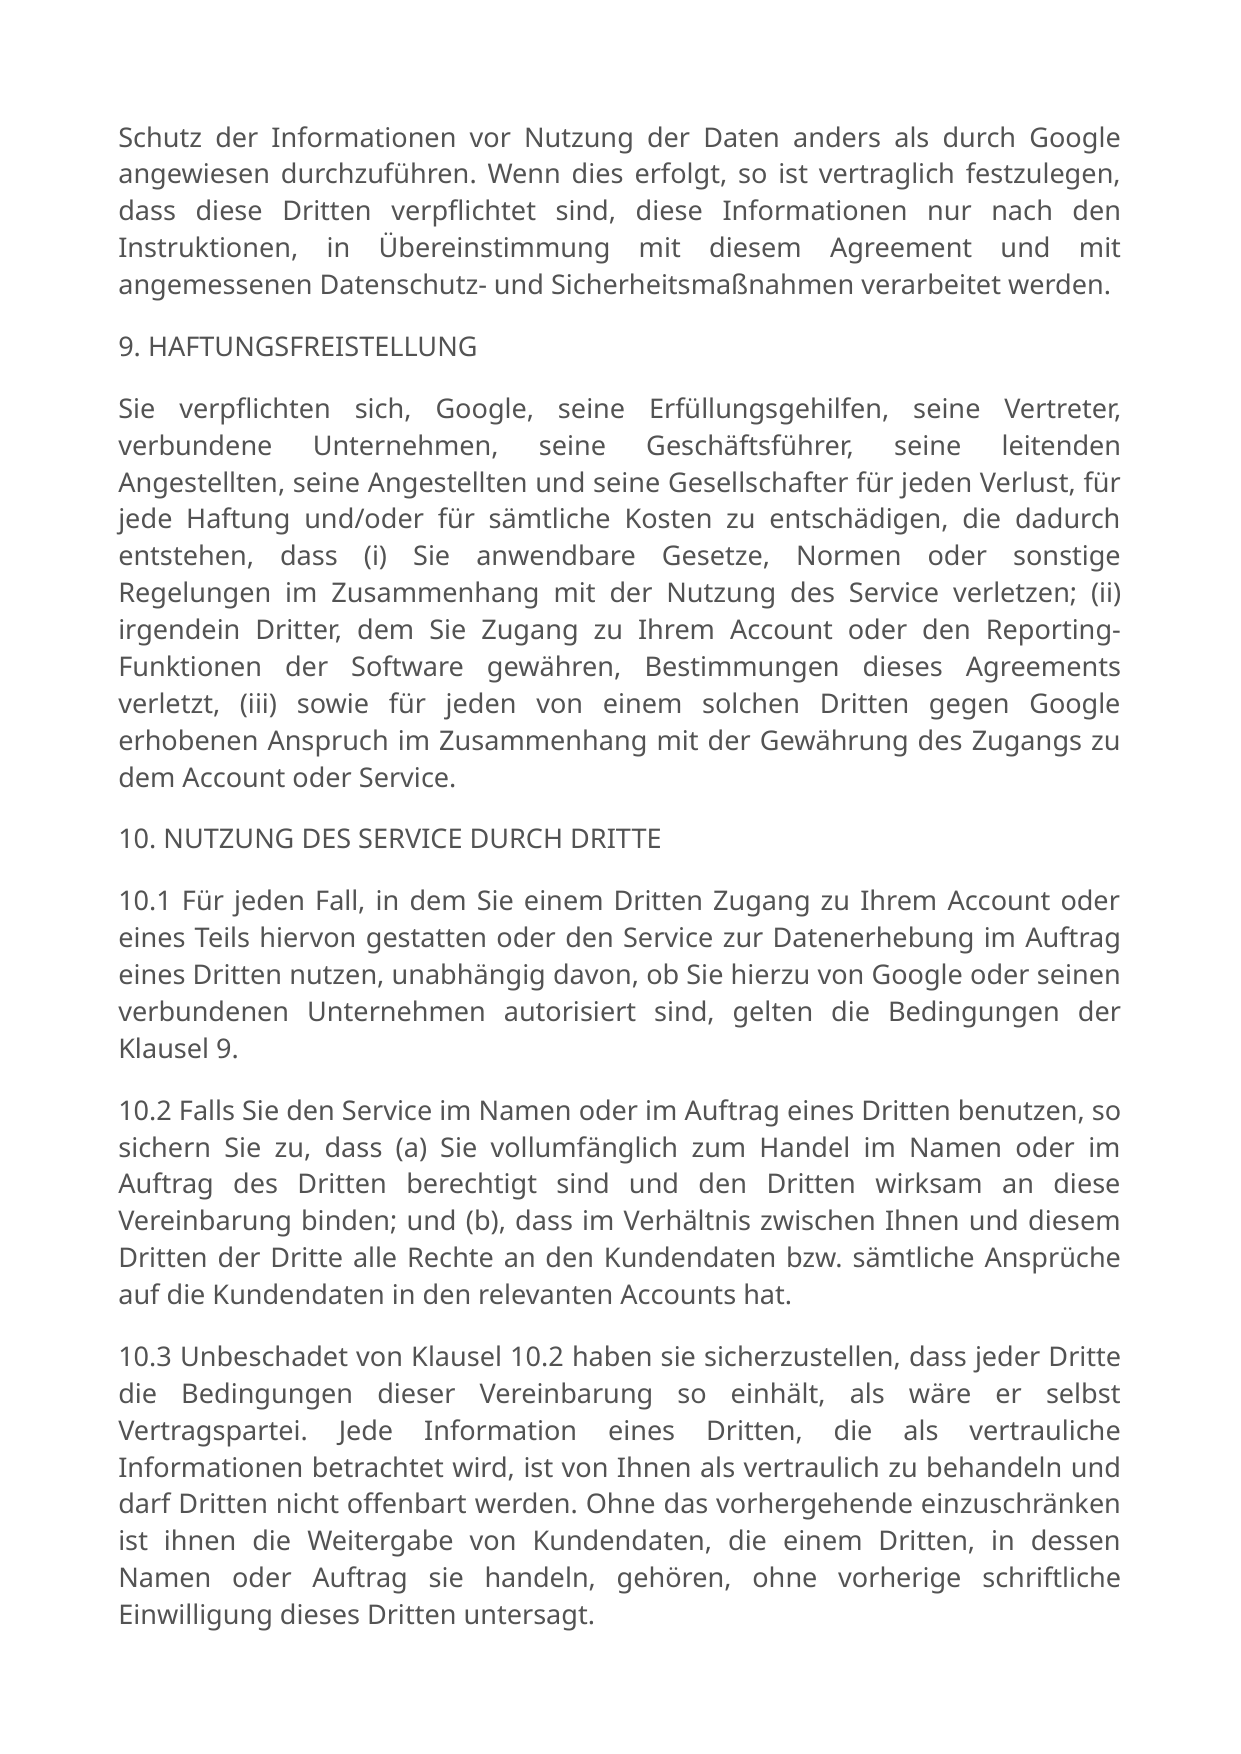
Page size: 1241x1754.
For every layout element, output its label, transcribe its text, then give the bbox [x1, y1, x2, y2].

text 10. NUTZUNG DES SERVICE DURCH DRITTE [118, 820, 1122, 857]
text 10.2 Falls Sie den Service im Namen oder im Auftrag eines Dritten benutzen, so sichern Sie zu, dass (a) Sie vollumfänglich zum Handel im Namen oder im Auftrag des Dritten berechtigt sind und den Dritten wirksam an diese Vereinbarung binden; und (b), dass im Verhältnis zwischen Ihnen und diesem Dritten der Dritte alle Rechte an den Kundendaten bzw. sämtliche Ansprüche auf die Kundendaten in den relevanten Accounts hat. [118, 1091, 1122, 1312]
text 10.3 Unbeschadet von Klausel 10.2 haben sie sicherzustellen, dass jeder Dritte die Bedingungen dieser Vereinbarung so einhält, als wäre er selbst Vertragspartei. Jede Information eines Dritten, die als vertrauliche Informationen betrachtet wird, ist von Ihnen als vertraulich zu behandeln und darf Dritten nicht offenbart werden. Ohne das vorhergehende einzuschränken ist ihnen die Weitergabe von Kundendaten, die einem Dritten, in dessen Namen oder Auftrag sie handeln, gehören, ohne vorherige schriftliche Einwilligung dieses Dritten untersagt. [118, 1337, 1122, 1632]
text 10.1 Für jeden Fall, in dem Sie einem Dritten Zugang zu Ihrem Account oder eines Teils hiervon gestatten oder den Service zur Datenerhebung im Auftrag eines Dritten nutzen, unabhängig davon, ob Sie hierzu von Google oder seinen verbundenen Unternehmen autorisiert sind, gelten die Bedingungen der Klausel 9. [118, 882, 1122, 1066]
text 9. HAFTUNGSFREISTELLUNG [118, 327, 1122, 364]
text Schutz der Informationen vor Nutzung der Daten anders als durch Google angewiesen durchzuführen. Wenn dies erfolgt, so ist vertraglich festzulegen, dass diese Dritten verpflichtet sind, diese Informationen nur nach den Instruktionen, in Übereinstimmung mit diesem Agreement und mit angemessenen Datenschutz- und Sicherheitsmaßnahmen verarbeitet werden. [118, 118, 1122, 302]
text Sie verpflichten sich, Google, seine Erfüllungsgehilfen, seine Vertreter, verbundene Unternehmen, seine Geschäftsführer, seine leitenden Angestellten, seine Angestellten und seine Gesellschafter für jeden Verlust, für jede Haftung und/oder für sämtliche Kosten zu entschädigen, die dadurch entstehen, dass (i) Sie anwendbare Gesetze, Normen oder sonstige Regelungen im Zusammenhang mit der Nutzung des Service verletzen; (ii) irgendein Dritter, dem Sie Zugang zu Ihrem Account oder den Reporting-Funktionen der Software gewähren, Bestimmungen dieses Agreements verletzt, (iii) sowie für jeden von einem solchen Dritten gegen Google erhobenen Anspruch im Zusammenhang mit der Gewährung des Zugangs zu dem Account oder Service. [118, 389, 1122, 795]
